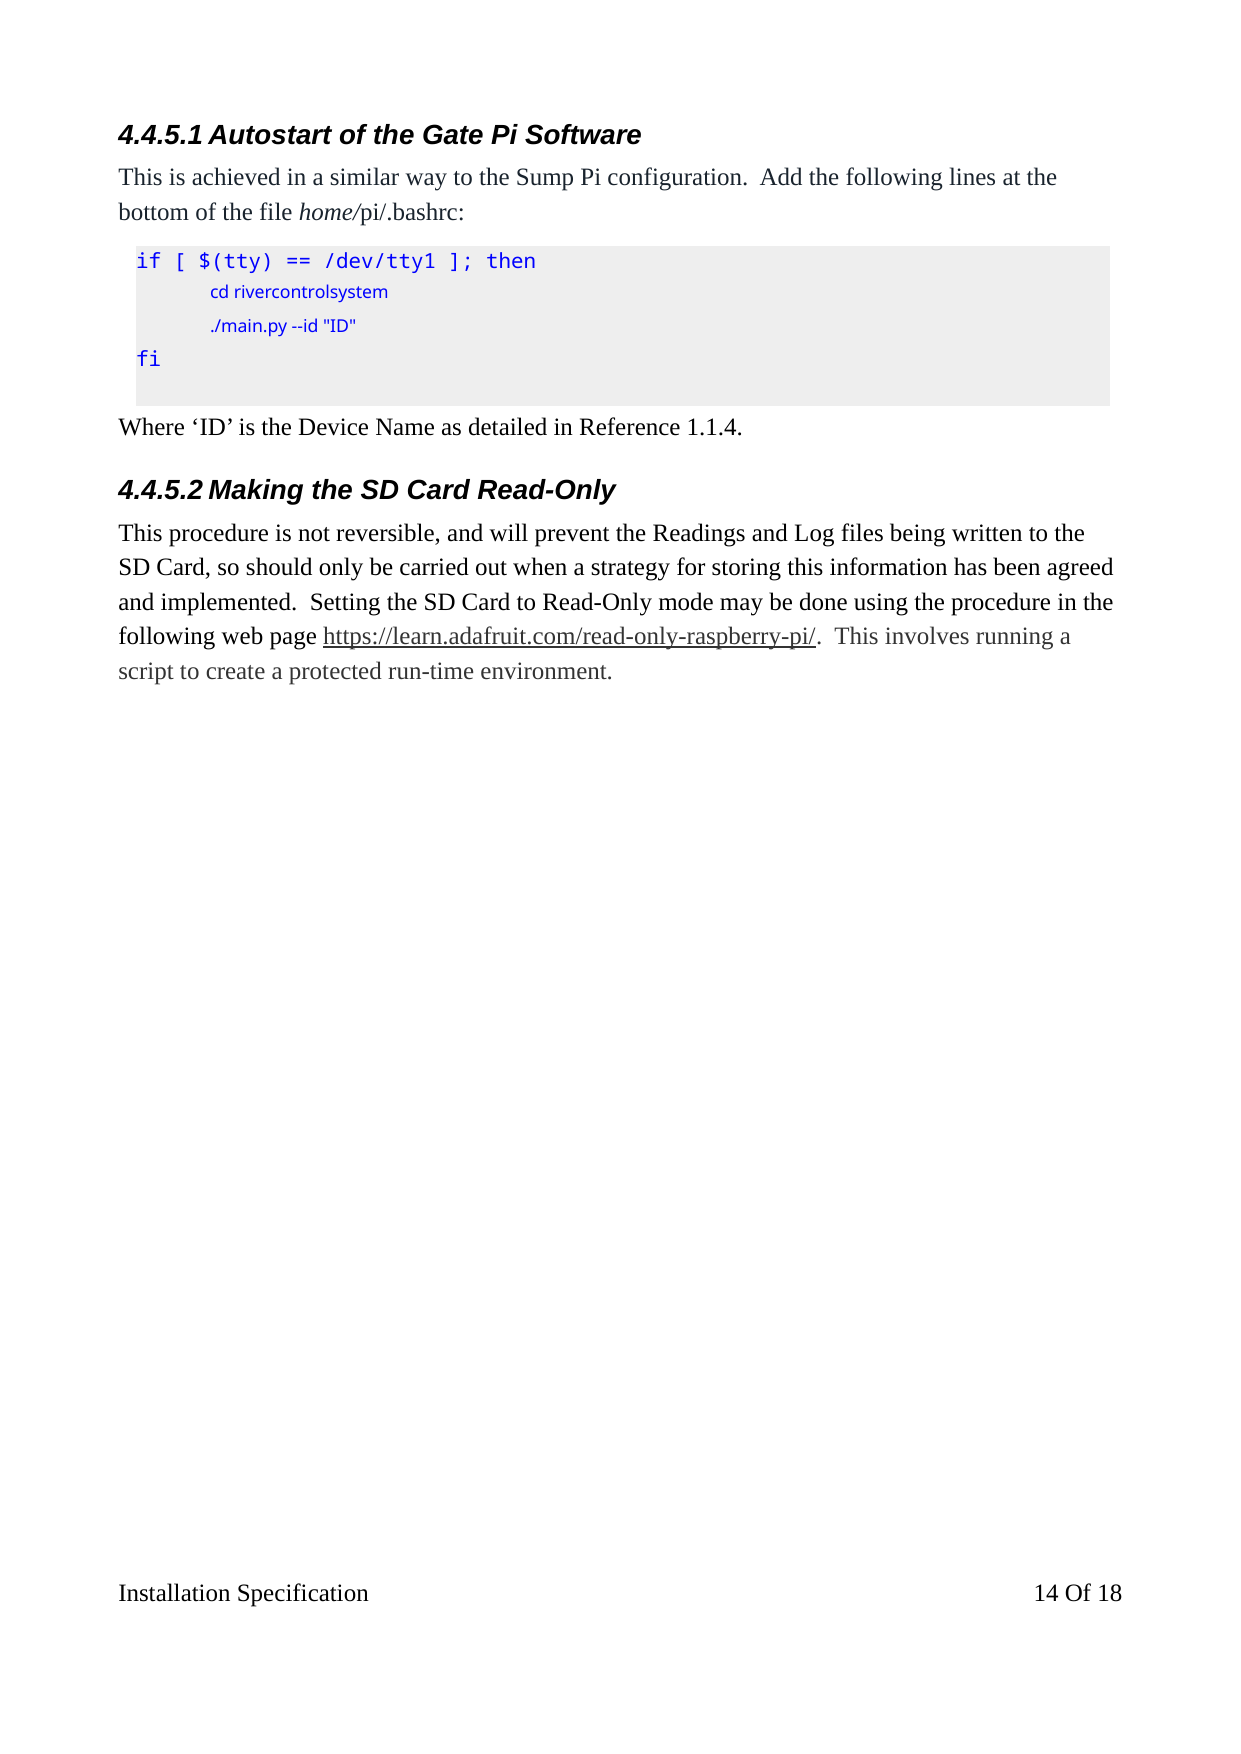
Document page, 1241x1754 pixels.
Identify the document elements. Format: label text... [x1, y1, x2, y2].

text This is achieved in a similar way to the Sump Pi configuration. Add the following lines at the bottom of the file home/pi/.bashrc: [118, 162, 1122, 226]
subtitle Autostart of the Gate Pi Software [118, 118, 1122, 150]
subtitle Making the SD Card Read-Only [118, 473, 1122, 505]
text Where ‘ID’ is the Device Name as detailed in Reference 1.1.4. [118, 412, 1122, 441]
text cd rivercontrolsystem ./main.py --id "ID" [136, 280, 1110, 338]
text This procedure is not reversible, and will prevent the Readings and Log files being written to the SD Card, so should only be carried out when a strategy for storing this information has been agreed and implemented. Setting the SD Card to Read-Only mode may be done using the procedure in the following web page https://learn.adafruit.com/read-only-raspberry-pi/. This involves running a script to create a protected run-time environment. [118, 518, 1122, 684]
text fi [136, 344, 1110, 372]
text if [ $(tty) == /dev/tty1 ]; then [136, 246, 1110, 274]
